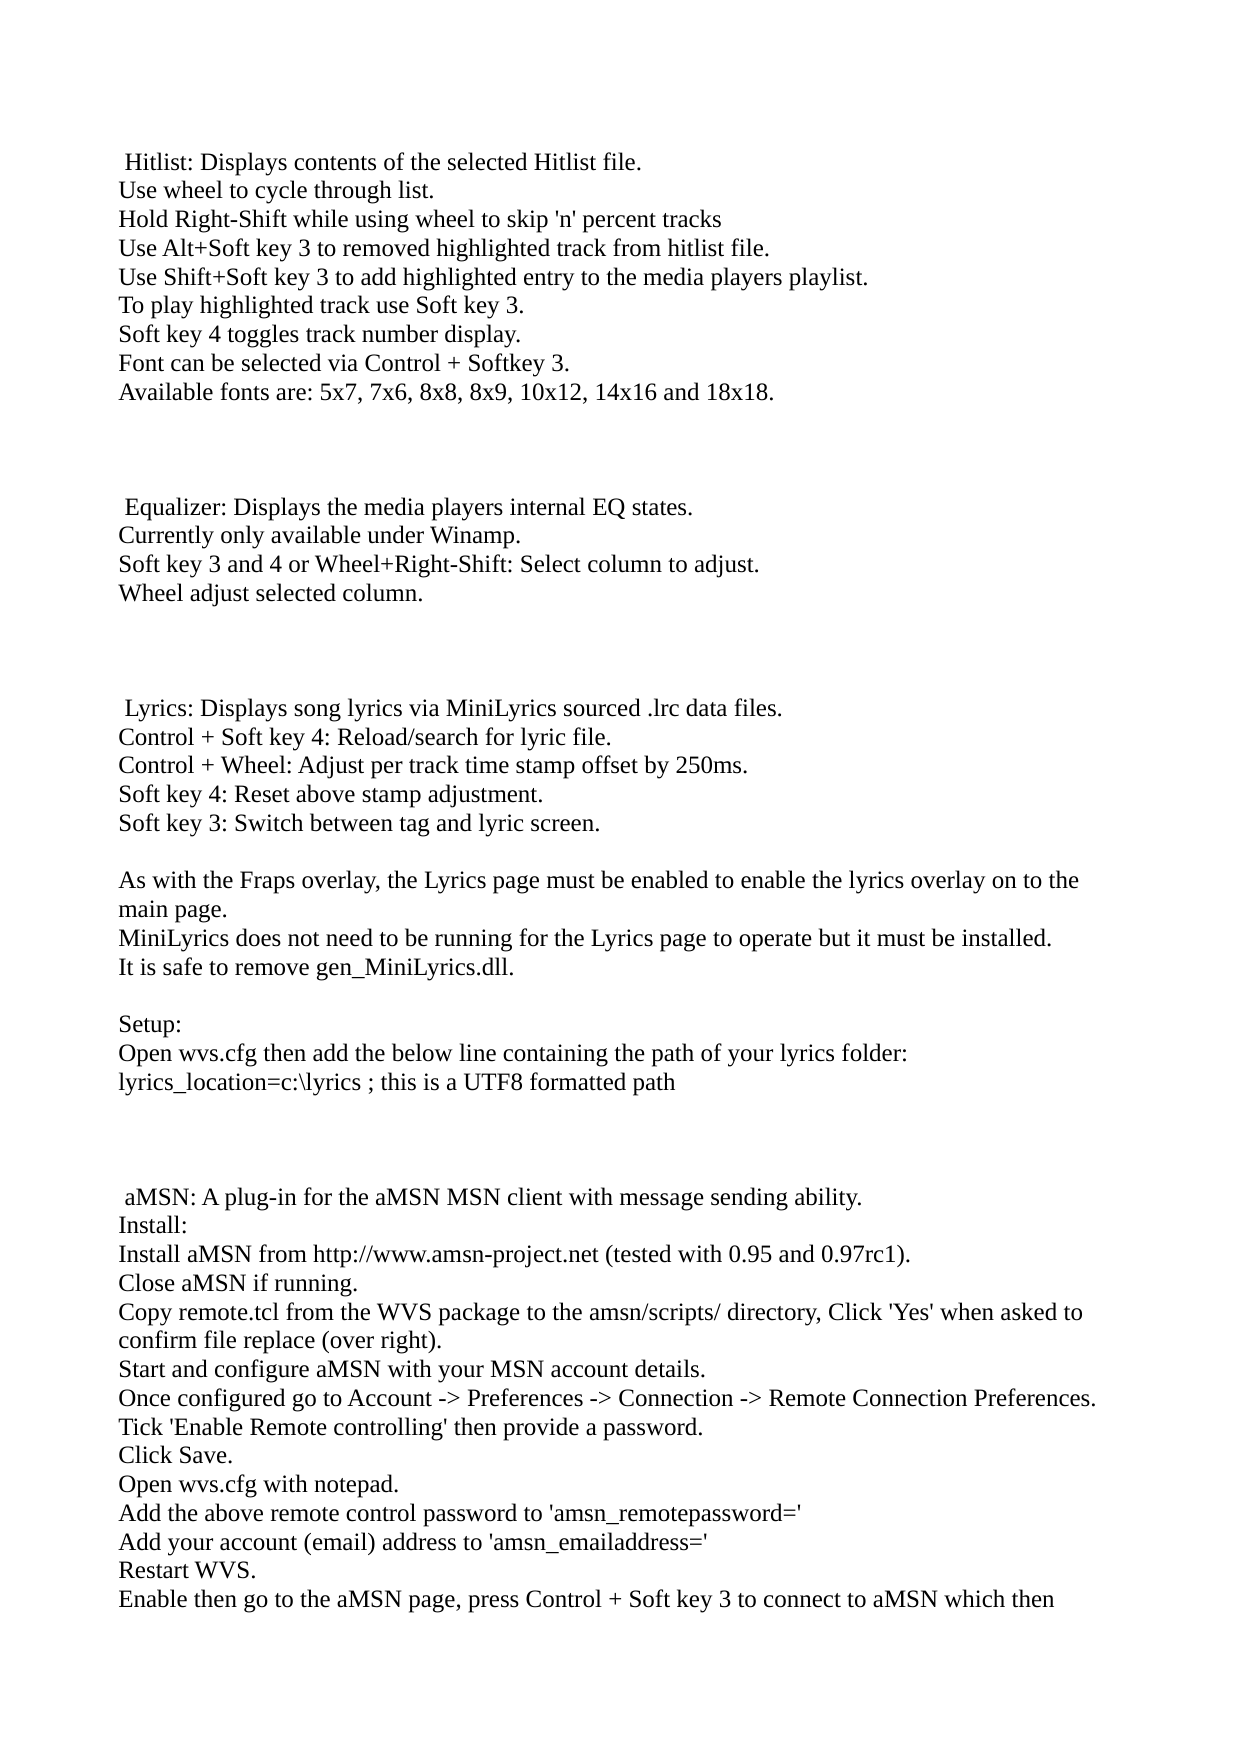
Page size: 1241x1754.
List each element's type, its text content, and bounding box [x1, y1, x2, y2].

text Add the above remote control password to 'amsn_remotepassword=' [118, 1498, 1122, 1527]
text Hold Right-Shift while using wheel to skip 'n' percent tracks [118, 204, 1122, 233]
text Click Save. [118, 1441, 1122, 1469]
text Open wvs.cfg then add the below line containing the path of your lyrics folder: [118, 1038, 1122, 1067]
text Copy remote.tcl from the WVS package to the amsn/scripts/ directory, Click 'Yes' when asked to confirm file replace (over right). [118, 1297, 1122, 1354]
text Currently only available under Winamp. [118, 521, 1122, 549]
text Use wheel to cycle through list. [118, 176, 1122, 204]
text Open wvs.cfg with notepad. [118, 1469, 1122, 1498]
text Add your account (email) address to 'amsn_emailaddress=' [118, 1527, 1122, 1556]
text MiniLyrics does not need to be running for the Lyrics page to operate but it must be installed. [118, 923, 1122, 952]
text Enable then go to the aMSN page, press Control + Soft key 3 to connect to aMSN which then [118, 1584, 1122, 1613]
text Soft key 4: Reset above stamp adjustment. [118, 779, 1122, 808]
text Soft key 3 and 4 or Wheel+Right-Shift: Select column to adjust. [118, 549, 1122, 578]
text Start and configure aMSN with your MSN account details. [118, 1354, 1122, 1383]
text Close aMSN if running. [118, 1268, 1122, 1297]
text Lyrics: Displays song lyrics via MiniLyrics sourced .lrc data files. [118, 693, 1122, 722]
text To play highlighted track use Soft key 3. [118, 291, 1122, 319]
text Install: [118, 1211, 1122, 1239]
text Equalizer: Displays the media players internal EQ states. [118, 492, 1122, 521]
text It is safe to remove gen_MiniLyrics.dll. [118, 952, 1122, 981]
text Wheel adjust selected column. [118, 578, 1122, 607]
text Control + Soft key 4: Reload/search for lyric file. [118, 722, 1122, 751]
text As with the Fraps overlay, the Lyrics page must be enabled to enable the lyrics overlay on to the main page. [118, 866, 1122, 923]
text Once configured go to Account -> Preferences -> Connection -> Remote Connection Preferences. Tick 'Enable Remote controlling' then provide a password. [118, 1383, 1122, 1441]
text aMSN: A plug-in for the aMSN MSN client with message sending ability. [118, 1182, 1122, 1211]
text Soft key 3: Switch between tag and lyric screen. [118, 808, 1122, 837]
text Install aMSN from http://www.amsn-project.net (tested with 0.95 and 0.97rc1). [118, 1239, 1122, 1268]
text Use Shift+Soft key 3 to add highlighted entry to the media players playlist. [118, 262, 1122, 291]
text Font can be selected via Control + Softkey 3. [118, 348, 1122, 377]
text Setup: [118, 1009, 1122, 1038]
text lyrics_location=c:\lyrics ; this is a UTF8 formatted path [118, 1067, 1122, 1096]
text Hitlist: Displays contents of the selected Hitlist file. [118, 147, 1122, 176]
text Control + Wheel: Adjust per track time stamp offset by 250ms. [118, 751, 1122, 779]
text Available fonts are: 5x7, 7x6, 8x8, 8x9, 10x12, 14x16 and 18x18. [118, 377, 1122, 406]
text Use Alt+Soft key 3 to removed highlighted track from hitlist file. [118, 233, 1122, 262]
text Soft key 4 toggles track number display. [118, 319, 1122, 348]
text Restart WVS. [118, 1556, 1122, 1584]
